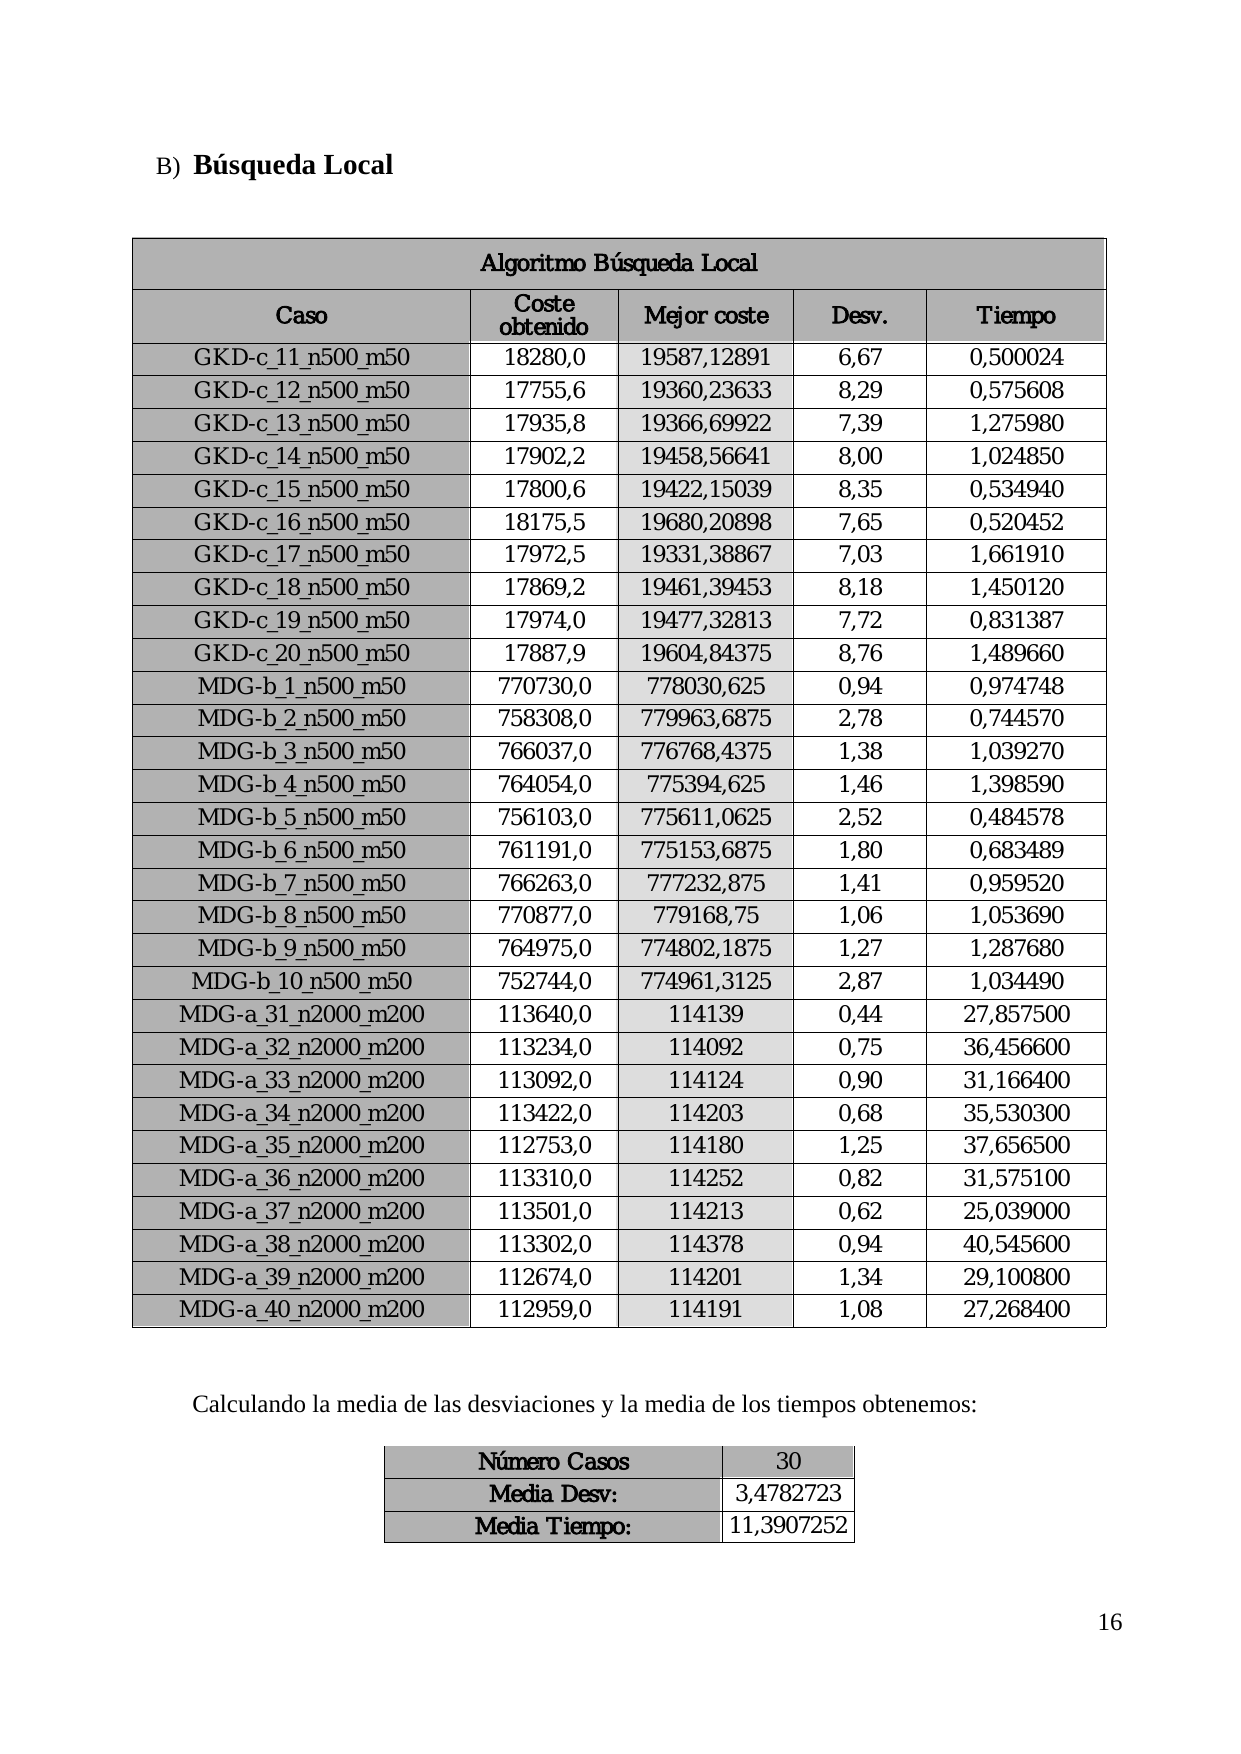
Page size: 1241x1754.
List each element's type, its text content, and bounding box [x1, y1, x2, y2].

text Calculando la media de las desviaciones y la media de los tiempos obtenemos: [118, 1389, 1122, 1417]
list Búsqueda Local [156, 147, 1122, 180]
